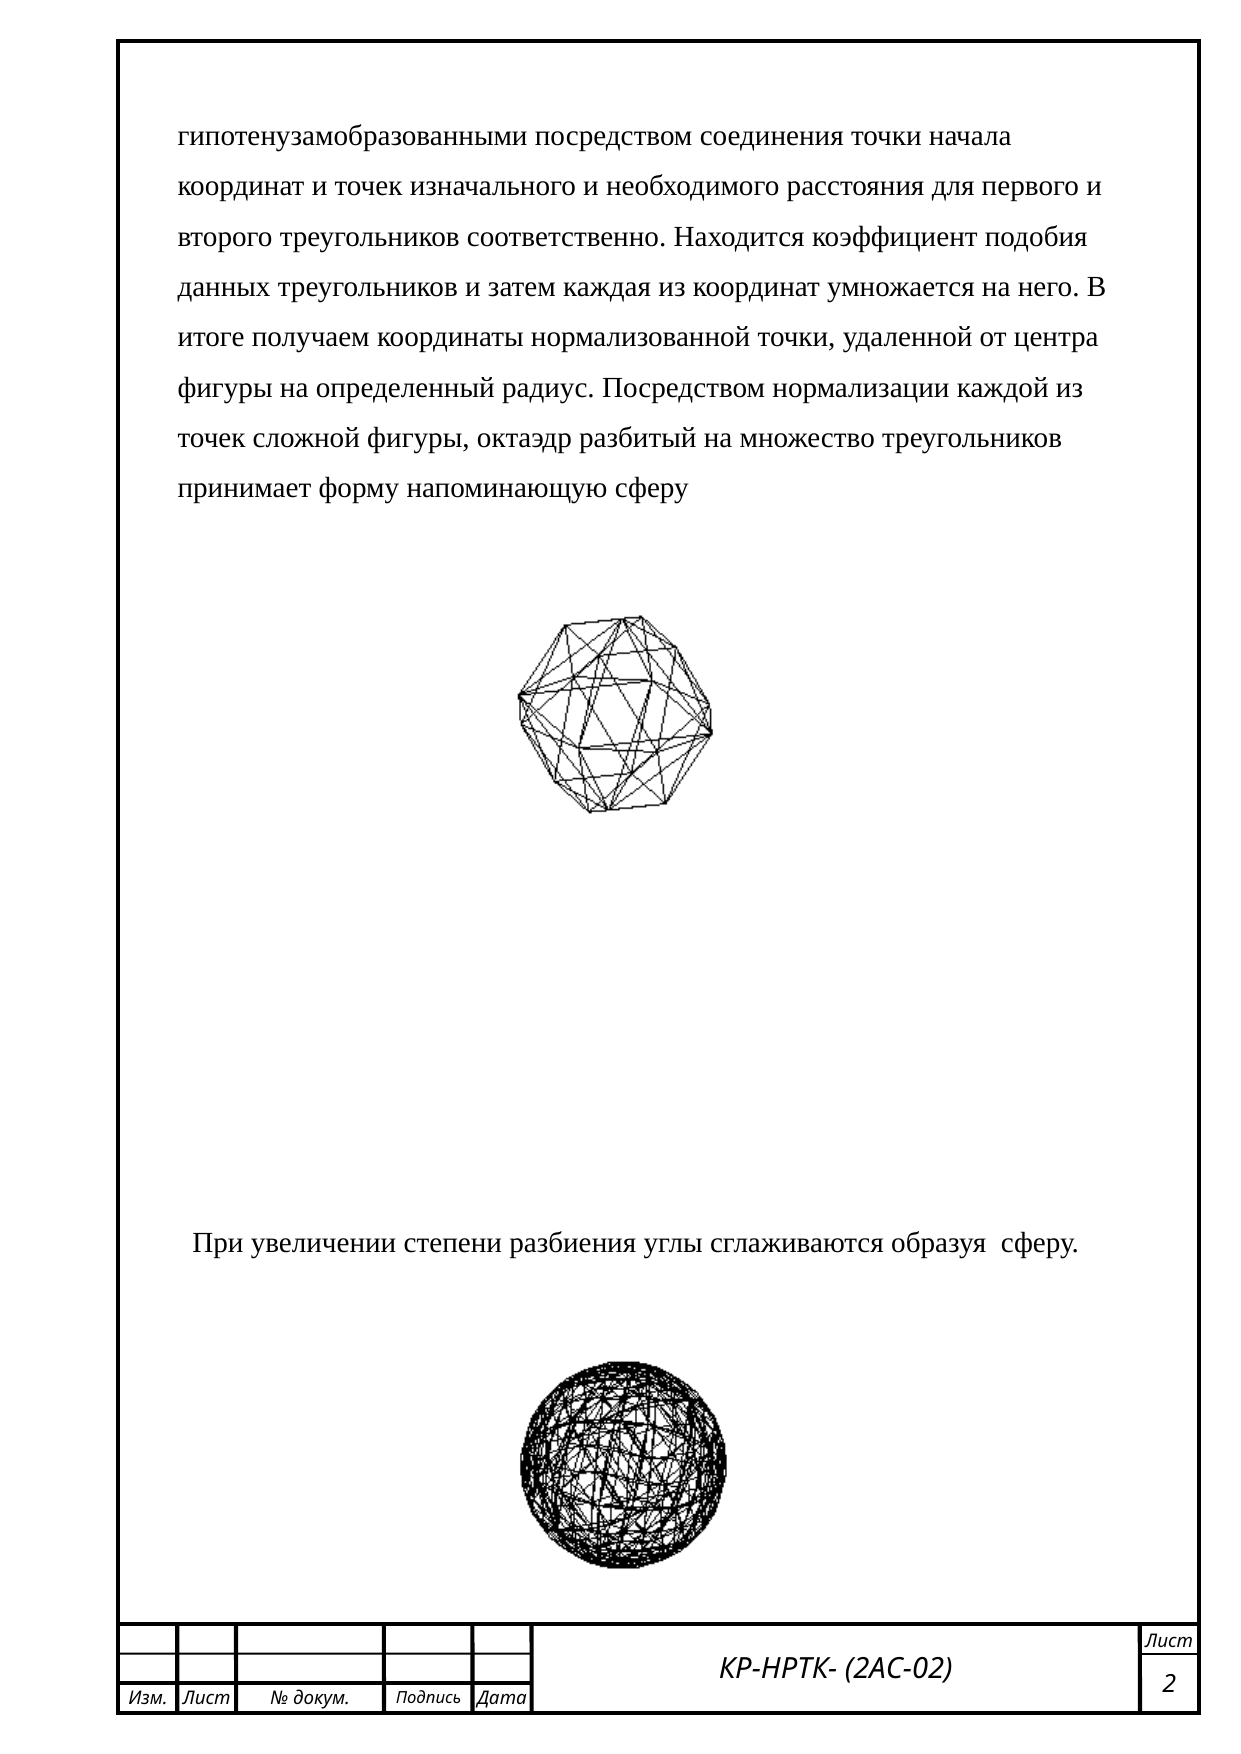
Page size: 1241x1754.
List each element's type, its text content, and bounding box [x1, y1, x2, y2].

text При увеличении степени разбиения углы сглаживаются образуя сферу. [120, 1225, 1122, 1258]
text гипотенузамобразованными посредством соединения точки начала координат и точек изначального и необходимого расстояния для первого и второго треугольников соответственно. Находится коэффициент подобия данных треугольников и затем каждая из координат умножается на него. В итоге получаем координаты нормализованной точки, удаленной от центра фигуры на определенный радиус. Посредством нормализации каждой из точек сложной фигуры, октаэдр разбитый на множество треугольников принимает форму напоминающую сферу [177, 118, 1122, 504]
picture [460, 1325, 780, 1616]
picture [428, 571, 812, 880]
